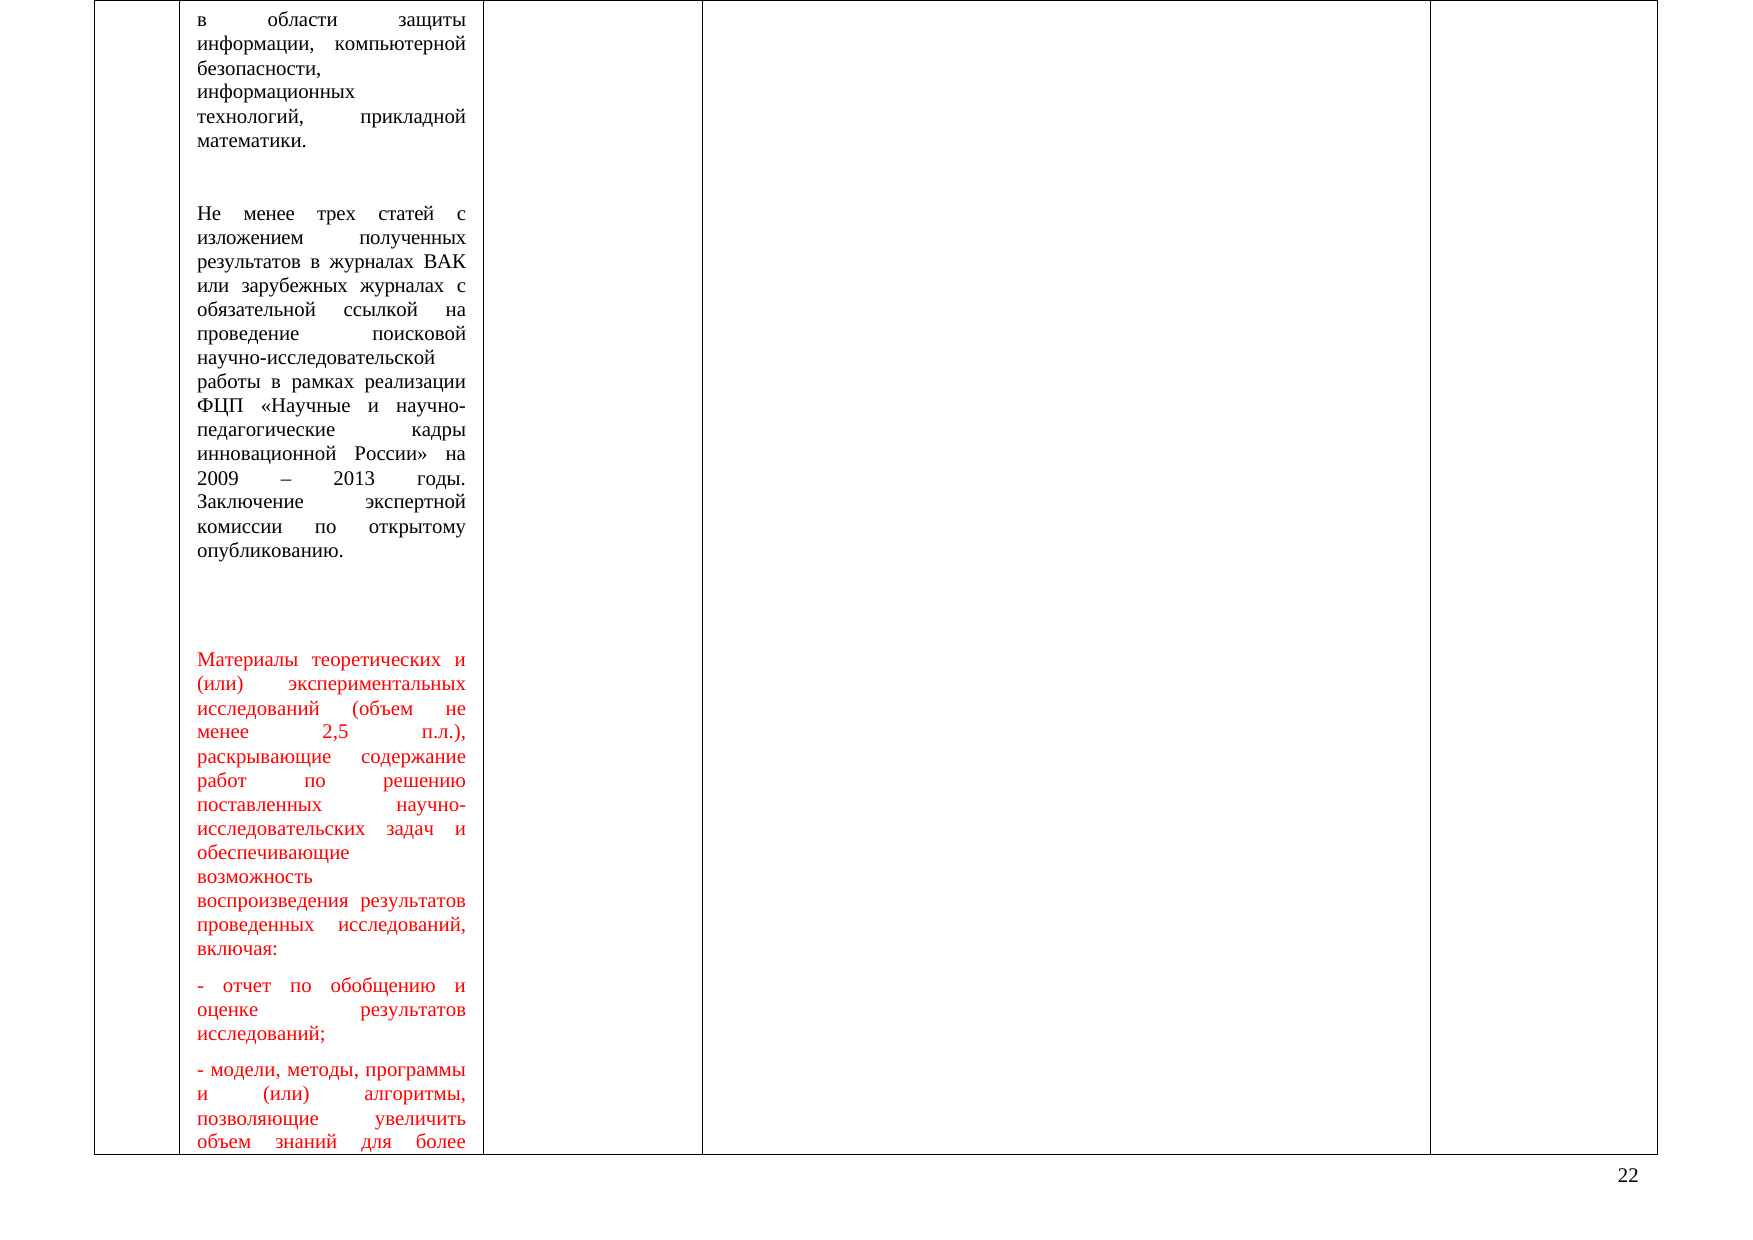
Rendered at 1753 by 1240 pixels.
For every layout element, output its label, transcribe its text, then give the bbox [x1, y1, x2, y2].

table_cell [703, 1, 1430, 1153]
table_cell [1431, 1, 1657, 1153]
table_cell в области защиты информации, компьютерной безопасности, информационных технологий, прикладной математики. Не менее трех статей с изложением полученных результатов в журналах ВАК или зарубежных журналах с обязательной ссылкой на проведение поисковой научно-исследовательской работы в рамках реализации ФЦП «Научные и научно-педагогические кадры инновационной России» на 2009 – 2013 годы. Заключение экспертной комиссии по открытому опубликованию. Материалы теоретических и (или) экспериментальных исследований (объем не менее 2,5 п.л.), раскрывающие содержание работ по решению поставленных научно-исследовательских задач и обеспечивающие возможность воспроизведения результатов проведенных исследований, включая: - отчет по обобщению и оценке результатов исследований; - модели, методы, программы и (или) алгоритмы, позволяющие увеличить объем знаний для более [180, 1, 483, 1153]
table_cell [95, 1, 179, 1153]
table_cell [484, 1, 702, 1153]
